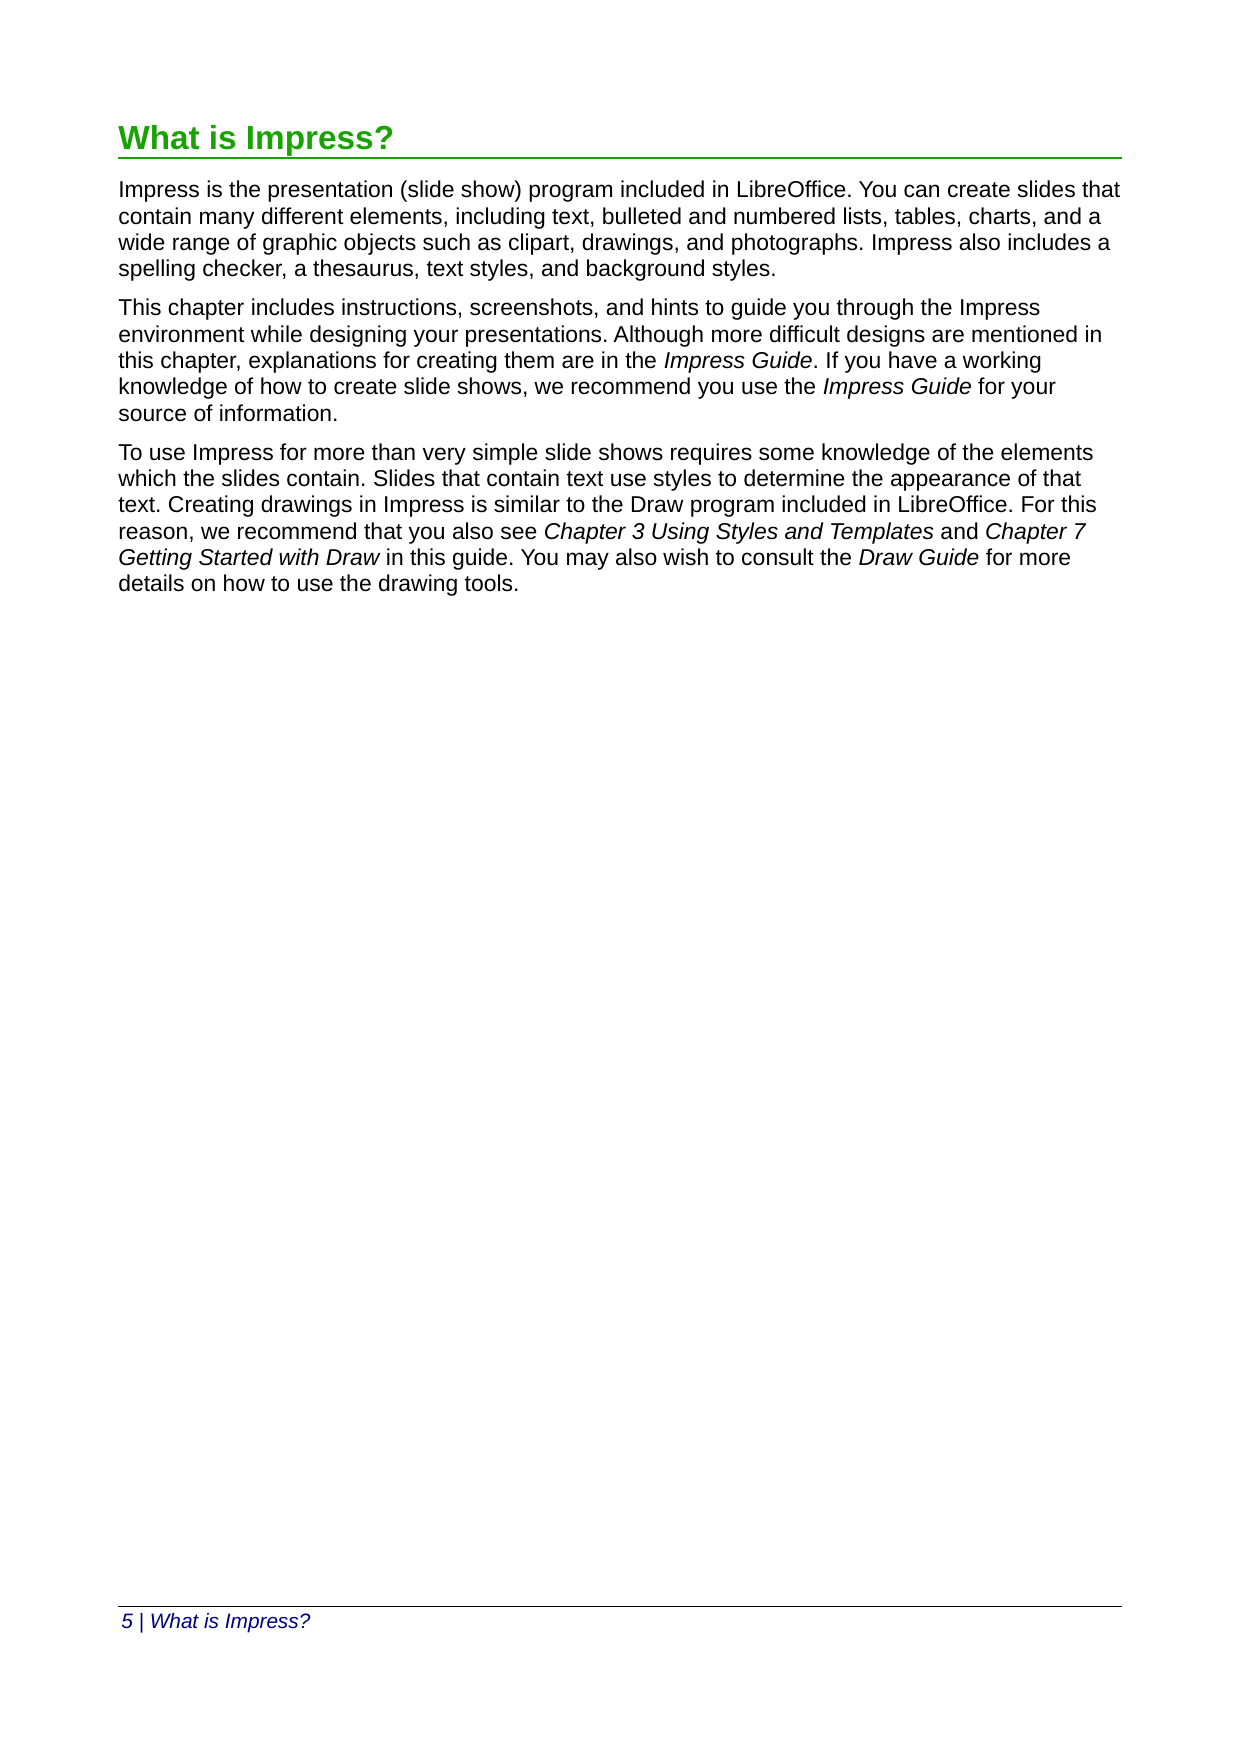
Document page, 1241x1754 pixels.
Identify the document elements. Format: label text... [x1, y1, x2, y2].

subtitle What is Impress? [118, 118, 1122, 157]
text To use Impress for more than very simple slide shows requires some knowledge of the elements which the slides contain. Slides that contain text use styles to determine the appearance of that text. Creating drawings in Impress is similar to the Draw program included in LibreOffice. For this reason, we recommend that you also see Chapter 3 Using Styles and Templates and Chapter 7 Getting Started with Draw in this guide. You may also wish to consult the Draw Guide for more details on how to use the drawing tools. [118, 438, 1122, 597]
text Impress is the presentation (slide show) program included in LibreOffice. You can create slides that contain many different elements, including text, bulleted and numbered lists, tables, charts, and a wide range of graphic objects such as clipart, drawings, and photographs. Impress also includes a spelling checker, a thesaurus, text styles, and background styles. [118, 176, 1122, 282]
text This chapter includes instructions, screenshots, and hints to guide you through the Impress environment while designing your presentations. Although more difficult designs are mentioned in this chapter, explanations for creating them are in the Impress Guide. If you have a working knowledge of how to create slide shows, we recommend you use the Impress Guide for your source of information. [118, 294, 1122, 426]
